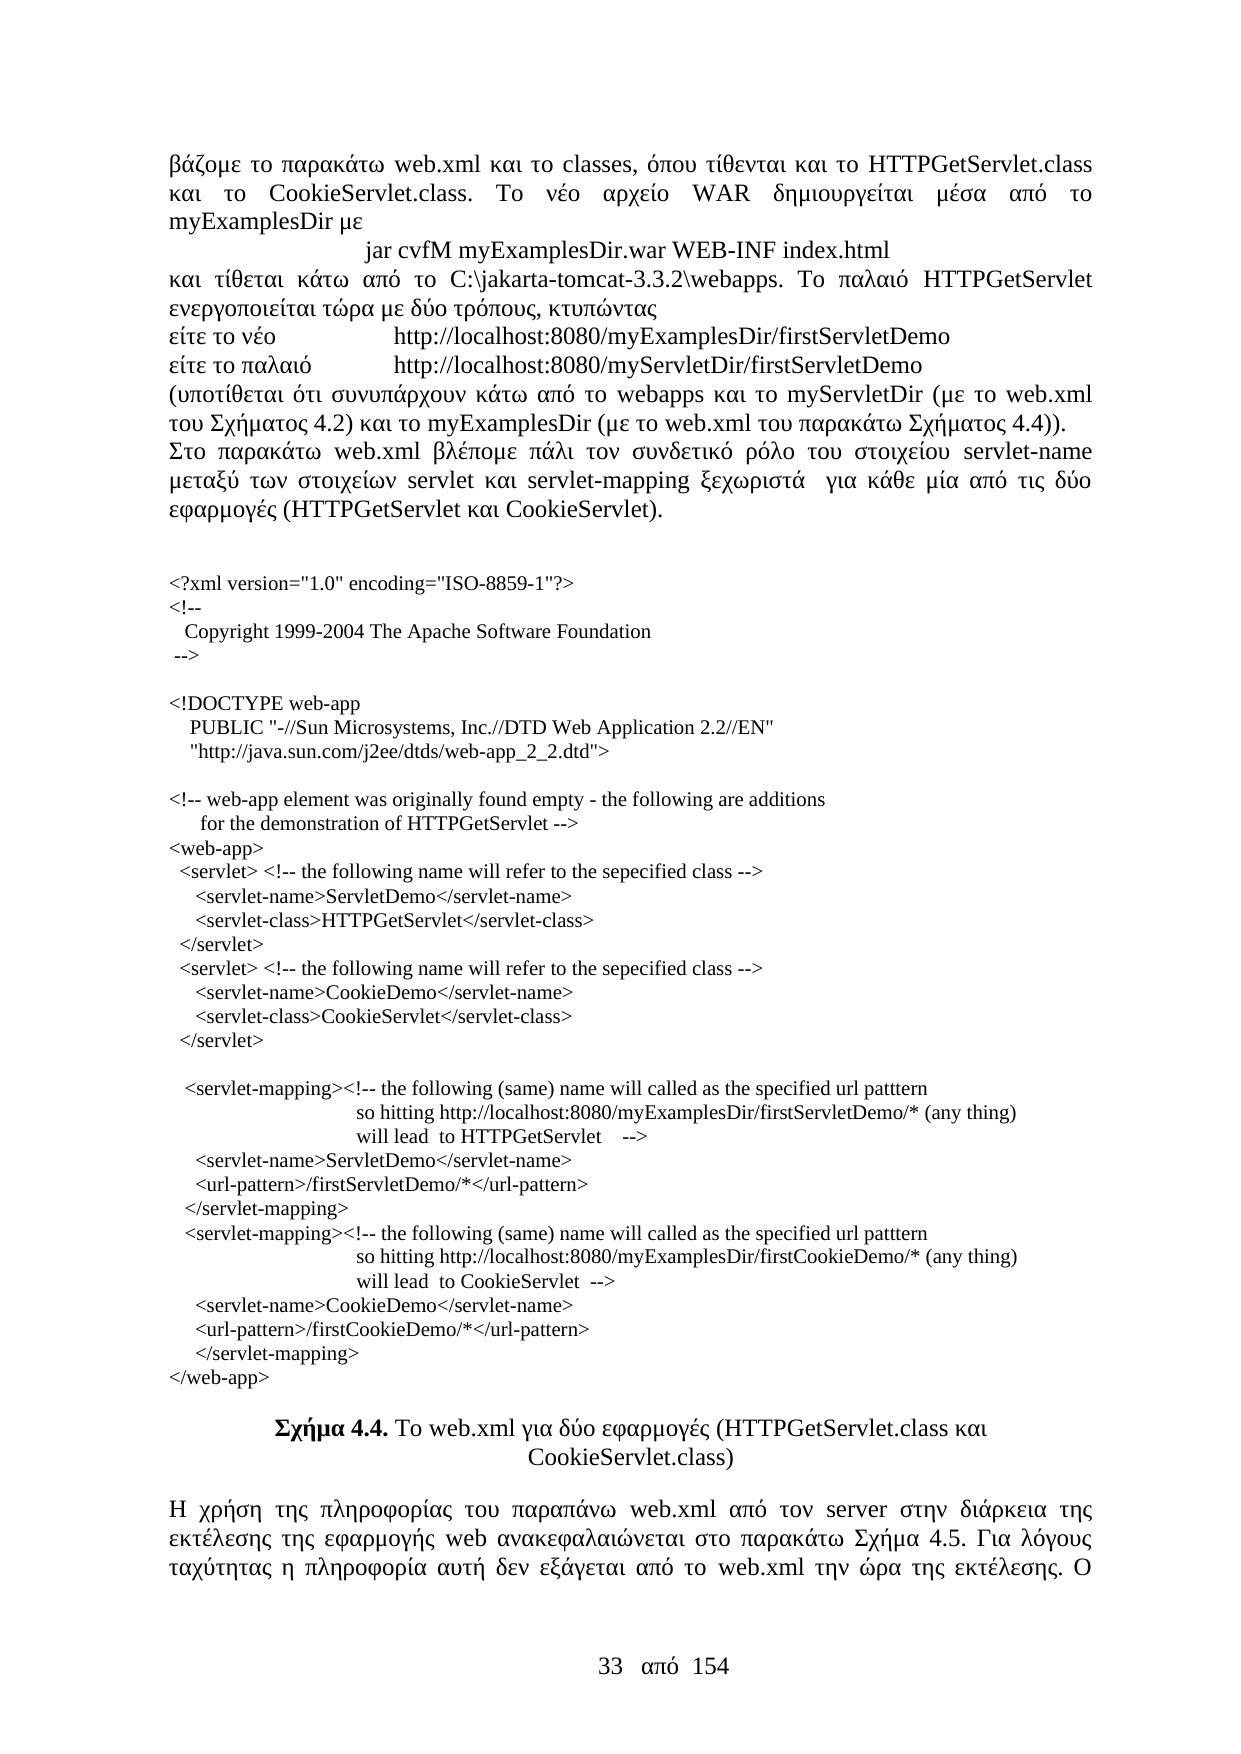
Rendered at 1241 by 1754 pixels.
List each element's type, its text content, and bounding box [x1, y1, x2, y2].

text Σχήμα 4.4. Το web.xml για δύο εφαρμογές (HTTPGetServlet.class και CookieServlet.class) [169, 1413, 1092, 1470]
text και τίθεται κάτω από το C:\jakarta-tomcat-3.3.2\webapps. Το παλαιό HTTPGetServlet ενεργοποιείται τώρα με δύο τρόπους, κτυπώντας [169, 264, 1092, 321]
text jar cvfM myExamplesDir.war WEB-INF index.html [169, 235, 1092, 264]
text <!DOCTYPE web-app [169, 691, 1092, 715]
text είτε το παλαιό http://localhost:8080/myServletDir/firstServletDemo [169, 350, 1092, 379]
text <!-- web-app element was originally found empty - the following are additions [169, 787, 1092, 811]
text <servlet-name>CookieDemo</servlet-name> [169, 1293, 1092, 1317]
text Copyright 1999-2004 The Apache Software Foundation [169, 619, 1092, 643]
text <servlet-class>CookieServlet</servlet-class> [169, 1004, 1092, 1028]
text </web-app> [169, 1365, 1092, 1389]
text so hitting http://localhost:8080/myExamplesDir/firstCookieDemo/* (any thing) [169, 1244, 1092, 1268]
text will lead to CookieServlet --> [169, 1268, 1092, 1293]
text Η χρήση της πληροφορίας του παραπάνω web.xml από τον server στην διάρκεια της εκτέλεσης της εφαρμογής web ανακεφαλαιώνεται στο παρακάτω Σχήμα 4.5. Για λόγους ταχύτητας η πληροφορία αυτή δεν εξάγεται από το web.xml την ώρα της εκτέλεσης. Ο [169, 1494, 1092, 1581]
text <servlet-name>CookieDemo</servlet-name> [169, 980, 1092, 1004]
text <servlet-name>ServletDemo</servlet-name> [169, 883, 1092, 908]
text <url-pattern>/firstCookieDemo/*</url-pattern> [169, 1317, 1092, 1341]
text είτε το νέο http://localhost:8080/myExamplesDir/firstServletDemo [169, 321, 1092, 350]
text for the demonstration of HTTPGetServlet --> [169, 811, 1092, 835]
text <servlet-mapping><!-- the following (same) name will called as the specified url patttern [169, 1220, 1092, 1244]
text Στο παρακάτω web.xml βλέπομε πάλι τον συνδετικό ρόλο του στοιχείου servlet-name μεταξύ των στοιχείων servlet και servlet-mapping ξεχωριστά για κάθε μία από τις δύο εφαρμογές (HTTPGetServlet και CookieServlet). [169, 436, 1092, 523]
text </servlet> [169, 932, 1092, 956]
text PUBLIC "-//Sun Microsystems, Inc.//DTD Web Application 2.2//EN" [169, 715, 1092, 739]
text <servlet> <!-- the following name will refer to the sepecified class --> [169, 859, 1092, 883]
text <url-pattern>/firstServletDemo/*</url-pattern> [169, 1172, 1092, 1196]
text <web-app> [169, 835, 1092, 859]
text <servlet-class>HTTPGetServlet</servlet-class> [169, 908, 1092, 932]
text <servlet-mapping><!-- the following (same) name will called as the specified url patttern [169, 1076, 1092, 1100]
text <servlet-name>ServletDemo</servlet-name> [169, 1148, 1092, 1172]
text <?xml version="1.0" encoding="ISO-8859-1"?> [169, 571, 1092, 595]
text will lead to HTTPGetServlet --> [169, 1124, 1092, 1148]
text </servlet-mapping> [169, 1341, 1092, 1365]
text <!-- [169, 595, 1092, 619]
text (υποτίθεται ότι συνυπάρχουν κάτω από το webapps και το myServletDir (με το web.xml του Σχήματος 4.2) και το myExamplesDir (με το web.xml του παρακάτω Σχήματος 4.4)). [169, 379, 1092, 436]
text </servlet-mapping> [169, 1196, 1092, 1220]
text <servlet> <!-- the following name will refer to the sepecified class --> [169, 956, 1092, 980]
text "http://java.sun.com/j2ee/dtds/web-app_2_2.dtd"> [169, 739, 1092, 763]
text </servlet> [169, 1028, 1092, 1052]
text --> [169, 643, 1092, 667]
text βάζομε το παρακάτω web.xml και το classes, όπου τίθενται και το HTTPGetServlet.class και το CookieServlet.class. Το νέο αρχείο WAR δημιουργείται μέσα από το myExamplesDir με [169, 149, 1092, 235]
text so hitting http://localhost:8080/myExamplesDir/firstServletDemo/* (any thing) [169, 1100, 1092, 1124]
